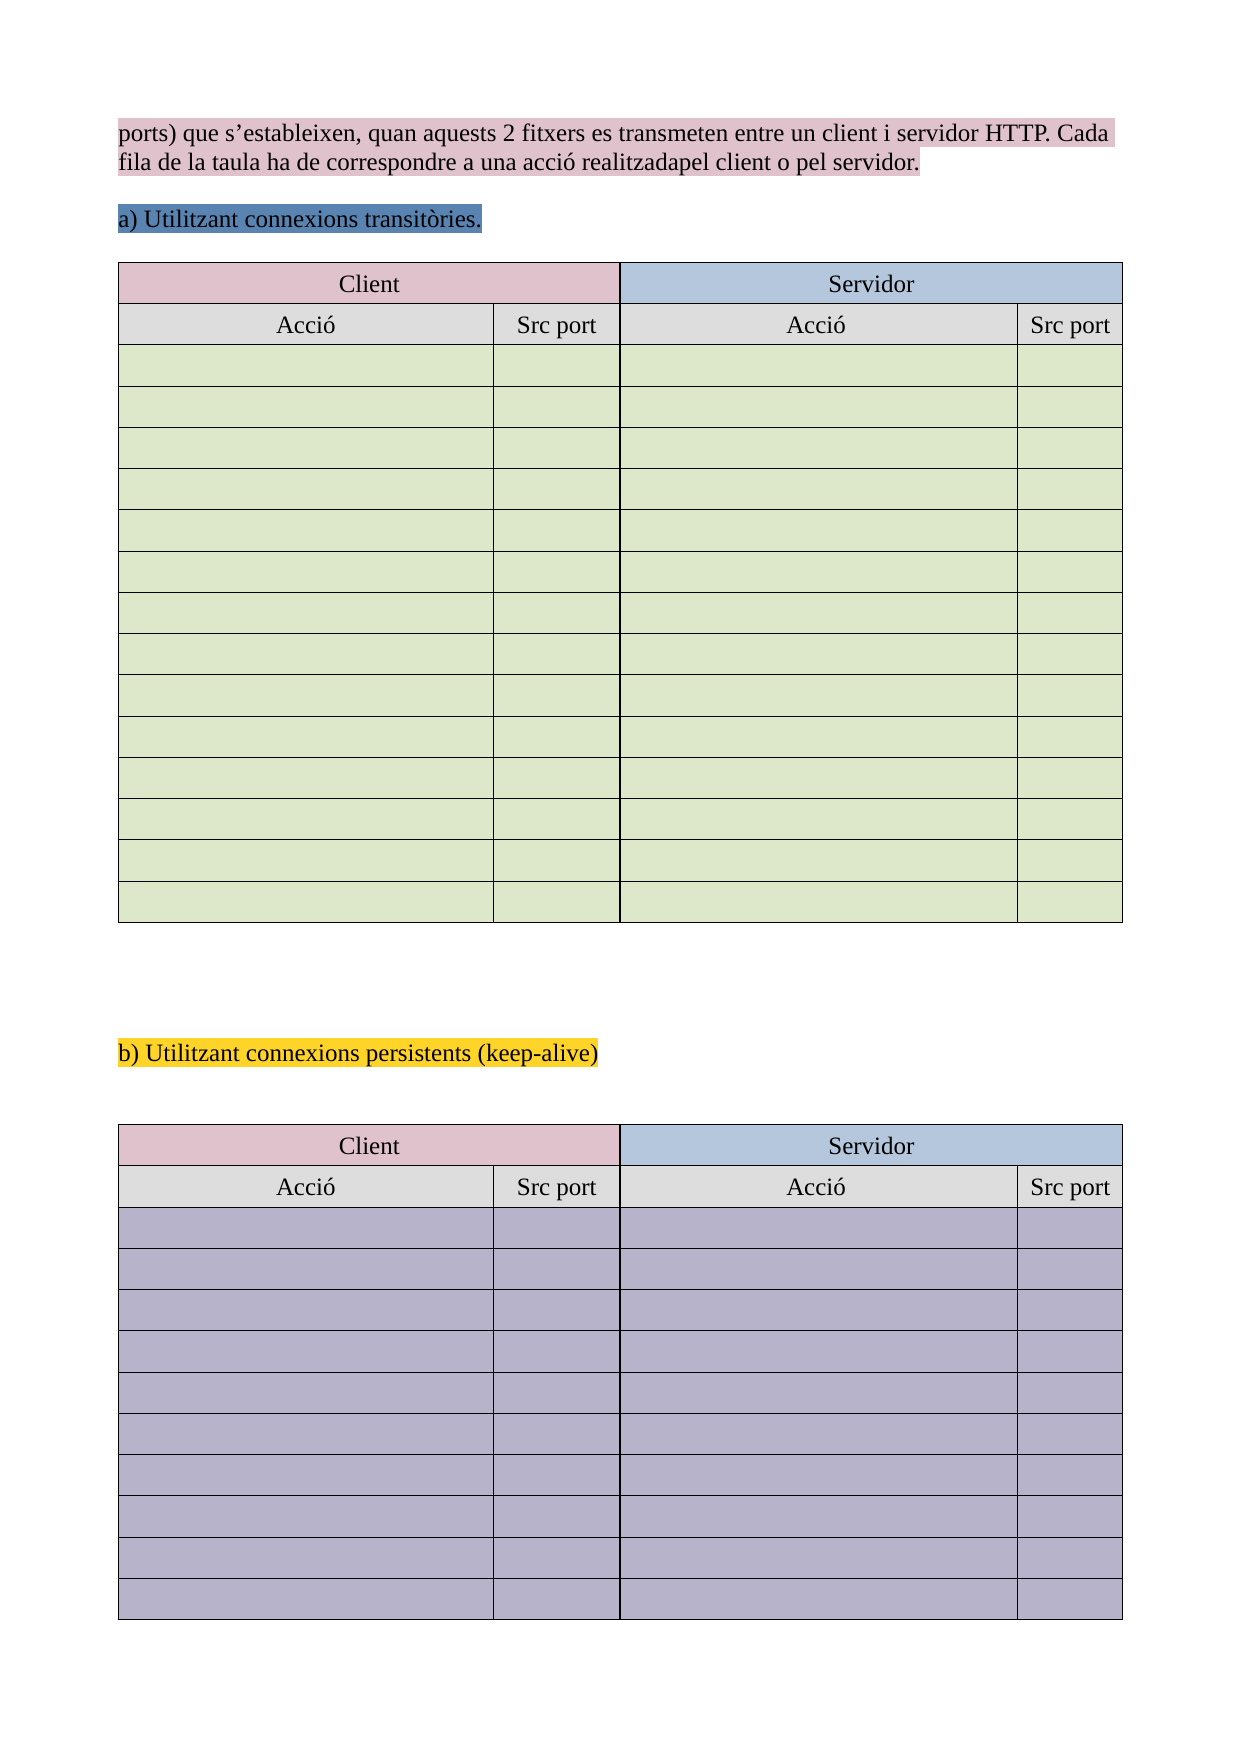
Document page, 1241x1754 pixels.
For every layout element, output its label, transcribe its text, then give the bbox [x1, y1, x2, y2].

table_cell [1018, 1455, 1122, 1495]
table_cell [621, 1373, 1017, 1413]
table_cell [621, 1249, 1017, 1289]
table_cell [621, 882, 1017, 922]
table_cell [494, 675, 619, 716]
table_cell [119, 1290, 493, 1330]
table_cell [494, 510, 619, 551]
table_cell [119, 1208, 493, 1248]
table_cell [119, 634, 493, 674]
table_cell [1018, 387, 1122, 427]
table_header Servidor [621, 263, 1122, 303]
table_cell [621, 552, 1017, 592]
table_cell [1018, 510, 1122, 551]
table_cell [494, 345, 619, 386]
table_cell [1018, 675, 1122, 716]
table_cell [494, 428, 619, 468]
text b) Utilitzant connexions persistents (keep-alive) [118, 1038, 1122, 1067]
table_cell [621, 1455, 1017, 1495]
table_cell [1018, 1208, 1122, 1248]
table_cell [119, 840, 493, 881]
table_header Servidor [621, 1125, 1122, 1165]
table_cell [1018, 1496, 1122, 1537]
table_cell [621, 1579, 1017, 1619]
table_cell Acció [621, 1166, 1017, 1207]
table_cell [119, 799, 493, 839]
table_cell Acció [621, 304, 1017, 344]
table_cell [1018, 552, 1122, 592]
table_cell [621, 634, 1017, 674]
table_cell [494, 1414, 619, 1454]
table_cell [494, 1455, 619, 1495]
table_cell [119, 1455, 493, 1495]
table_cell [621, 1208, 1017, 1248]
table_cell [119, 1373, 493, 1413]
table_cell [1018, 717, 1122, 757]
table_cell [119, 675, 493, 716]
table_cell [119, 428, 493, 468]
table_cell [494, 840, 619, 881]
table_cell [494, 387, 619, 427]
table_cell [494, 1208, 619, 1248]
table_cell [621, 675, 1017, 716]
table_cell [1018, 758, 1122, 798]
table_cell [119, 510, 493, 551]
table_cell [119, 1579, 493, 1619]
table_cell [494, 1496, 619, 1537]
table_cell [494, 799, 619, 839]
text ports) que s’estableixen, quan aquests 2 fitxers es transmeten entre un client i servidor HTTP. Cada fila de la taula ha de correspondre a una acció realitzadapel client o pel servidor. [118, 118, 1122, 176]
table_cell [494, 1249, 619, 1289]
table_cell [621, 799, 1017, 839]
table_cell [1018, 882, 1122, 922]
table_cell [494, 717, 619, 757]
table_cell [1018, 1331, 1122, 1372]
table_cell [494, 882, 619, 922]
table_cell [621, 1290, 1017, 1330]
table_header Client [119, 1125, 619, 1165]
table_cell [1018, 1414, 1122, 1454]
table_cell [1018, 634, 1122, 674]
table_cell [621, 758, 1017, 798]
table_cell [119, 1331, 493, 1372]
table_cell [494, 552, 619, 592]
table_cell [1018, 1290, 1122, 1330]
table_cell [119, 469, 493, 509]
text a) Utilitzant connexions transitòries. [118, 204, 1122, 233]
table_cell [621, 1496, 1017, 1537]
table_cell [119, 593, 493, 633]
table_cell [1018, 1538, 1122, 1578]
table_cell [494, 1579, 619, 1619]
table_cell [621, 593, 1017, 633]
table_cell [621, 510, 1017, 551]
table_cell [621, 1331, 1017, 1372]
table_cell Src port [1018, 304, 1122, 344]
table_cell [119, 717, 493, 757]
table_cell [621, 717, 1017, 757]
table_cell [119, 1496, 493, 1537]
table_cell [119, 345, 493, 386]
table_cell Src port [494, 1166, 619, 1207]
table_cell [1018, 840, 1122, 881]
table_cell [1018, 469, 1122, 509]
table_cell [621, 387, 1017, 427]
table_cell Src port [494, 304, 619, 344]
table_cell [1018, 1373, 1122, 1413]
table_cell [621, 840, 1017, 881]
table_cell [119, 1414, 493, 1454]
table_cell [119, 552, 493, 592]
table_cell [621, 428, 1017, 468]
table_cell [1018, 1249, 1122, 1289]
table_cell Acció [119, 1166, 493, 1207]
table_cell [1018, 428, 1122, 468]
table_cell [621, 1538, 1017, 1578]
table_cell [494, 1373, 619, 1413]
table_cell [494, 1290, 619, 1330]
table_cell [494, 634, 619, 674]
table_cell [621, 345, 1017, 386]
table_cell [1018, 345, 1122, 386]
table_cell [494, 1331, 619, 1372]
table_cell [494, 593, 619, 633]
table_cell [494, 758, 619, 798]
table_cell [1018, 1579, 1122, 1619]
table_cell [119, 882, 493, 922]
table_cell [119, 1538, 493, 1578]
table_cell Src port [1018, 1166, 1122, 1207]
table_cell [1018, 799, 1122, 839]
table_cell [621, 1414, 1017, 1454]
table_cell [119, 758, 493, 798]
table_cell [1018, 593, 1122, 633]
table_cell [621, 469, 1017, 509]
table_cell [119, 387, 493, 427]
table_cell Acció [119, 304, 493, 344]
table_header Client [119, 263, 619, 303]
table_cell [119, 1249, 493, 1289]
table_cell [494, 469, 619, 509]
table_cell [494, 1538, 619, 1578]
